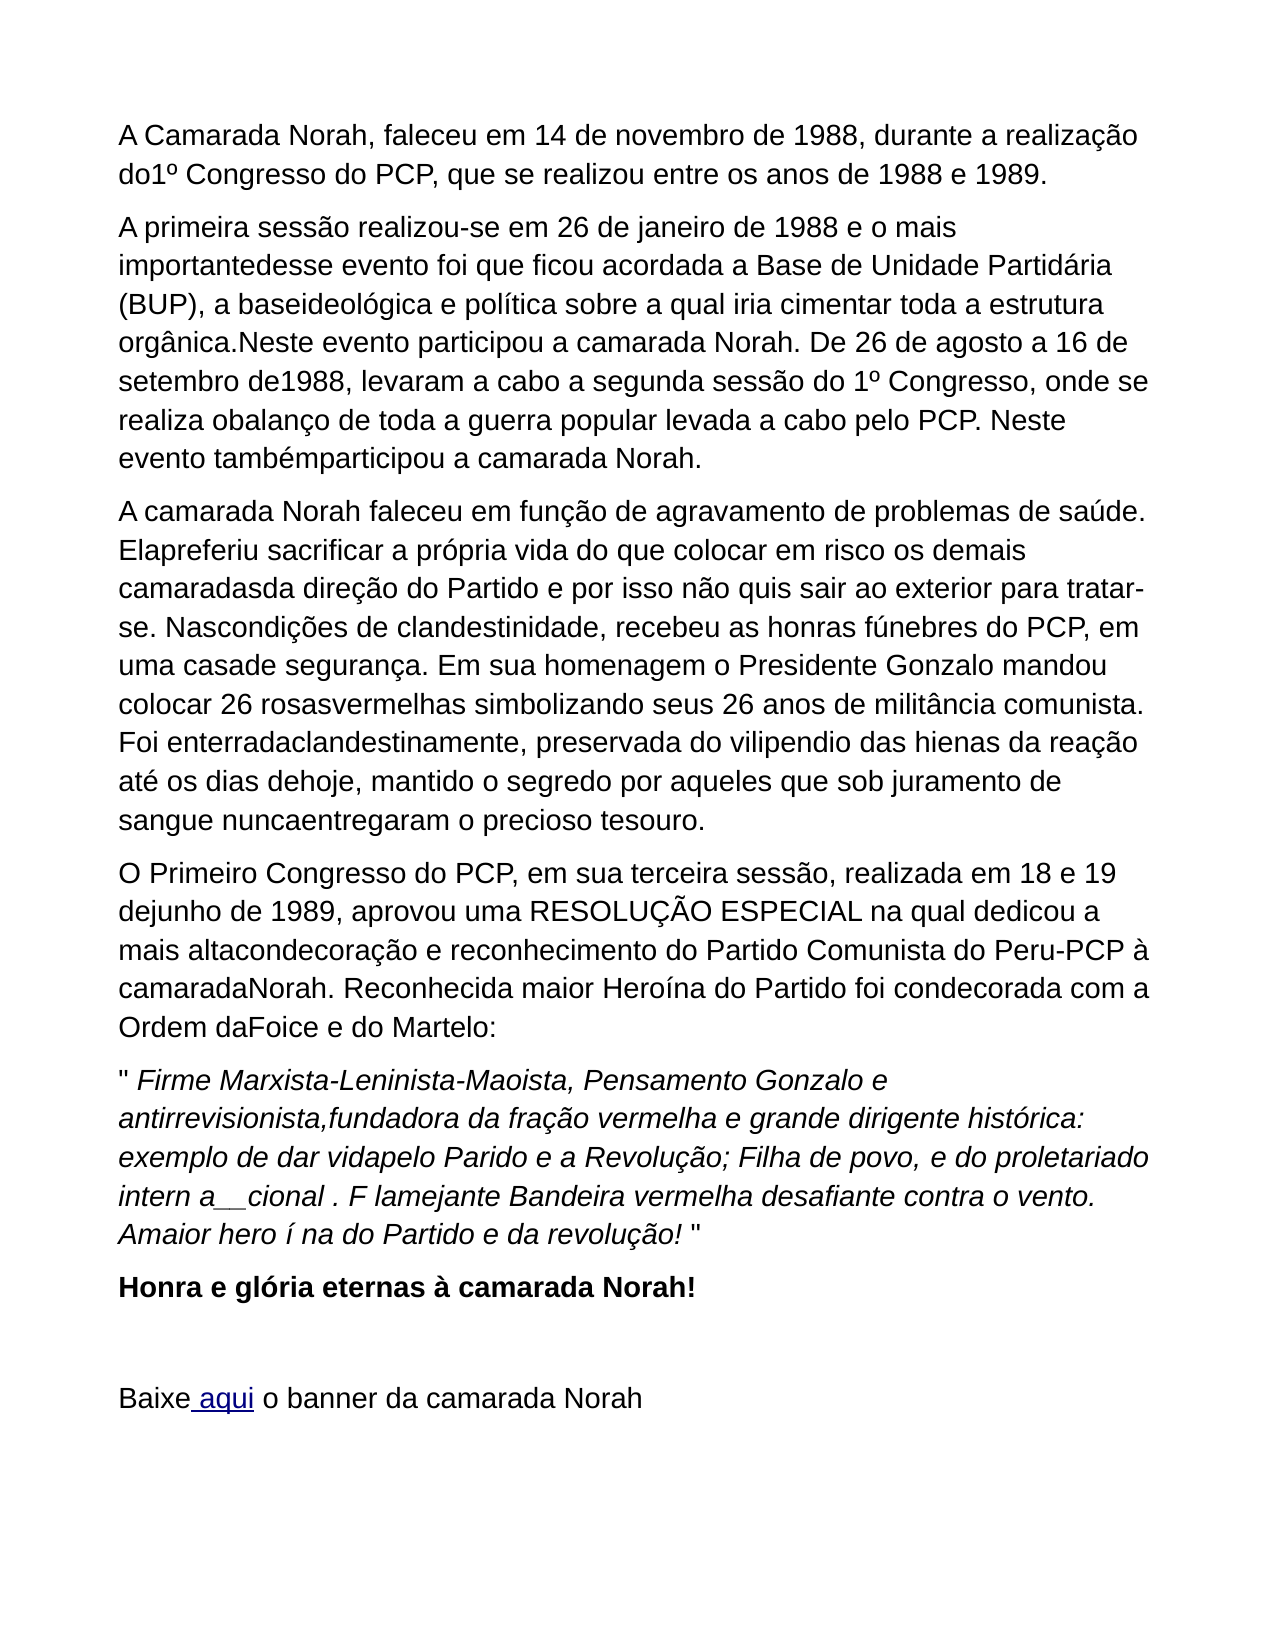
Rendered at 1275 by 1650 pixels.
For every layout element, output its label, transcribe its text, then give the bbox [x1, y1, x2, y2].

text " Firme Marxista-Leninista-Maoista, Pensamento Gonzalo e antirrevisionista,fundadora da fração vermelha e grande dirigente histórica: exemplo de dar vidapelo Parido e a Revolução; Filha de povo, e do proletariado intern a__cional . F lamejante Bandeira vermelha desafiante contra o vento. Amaior hero í na do Partido e da revolução! " [118, 1063, 1157, 1251]
text Baixe aqui o banner da camarada Norah [118, 1381, 1157, 1414]
text A primeira sessão realizou-se em 26 de janeiro de 1988 e o mais importantedesse evento foi que ficou acordada a Base de Unidade Partidária (BUP), a baseideológica e política sobre a qual iria cimentar toda a estrutura orgânica.Neste evento participou a camarada Norah. De 26 de agosto a 16 de setembro de1988, levaram a cabo a segunda sessão do 1º Congresso, onde se realiza obalanço de toda a guerra popular levada a cabo pelo PCP. Neste evento tambémparticipou a camarada Norah. [118, 210, 1157, 474]
text Honra e glória eternas à camarada Norah! [118, 1270, 1157, 1304]
text A Camarada Norah, faleceu em 14 de novembro de 1988, durante a realização do1º Congresso do PCP, que se realizou entre os anos de 1988 e 1989. [118, 118, 1157, 190]
text O Primeiro Congresso do PCP, em sua terceira sessão, realizada em 18 e 19 dejunho de 1989, aprovou uma RESOLUÇÃO ESPECIAL na qual dedicou a mais altacondecoração e reconhecimento do Partido Comunista do Peru-PCP à camaradaNorah. Reconhecida maior Heroína do Partido foi condecorada com a Ordem daFoice e do Martelo: [118, 856, 1157, 1043]
text A camarada Norah faleceu em função de agravamento de problemas de saúde. Elapreferiu sacrificar a própria vida do que colocar em risco os demais camaradasda direção do Partido e por isso não quis sair ao exterior para tratar-se. Nascondições de clandestinidade, recebeu as honras fúnebres do PCP, em uma casade segurança. Em sua homenagem o Presidente Gonzalo mandou colocar 26 rosasvermelhas simbolizando seus 26 anos de militância comunista. Foi enterradaclandestinamente, preservada do vilipendio das hienas da reação até os dias dehoje, mantido o segredo por aqueles que sob juramento de sangue nuncaentregaram o precioso tesouro. [118, 494, 1157, 836]
